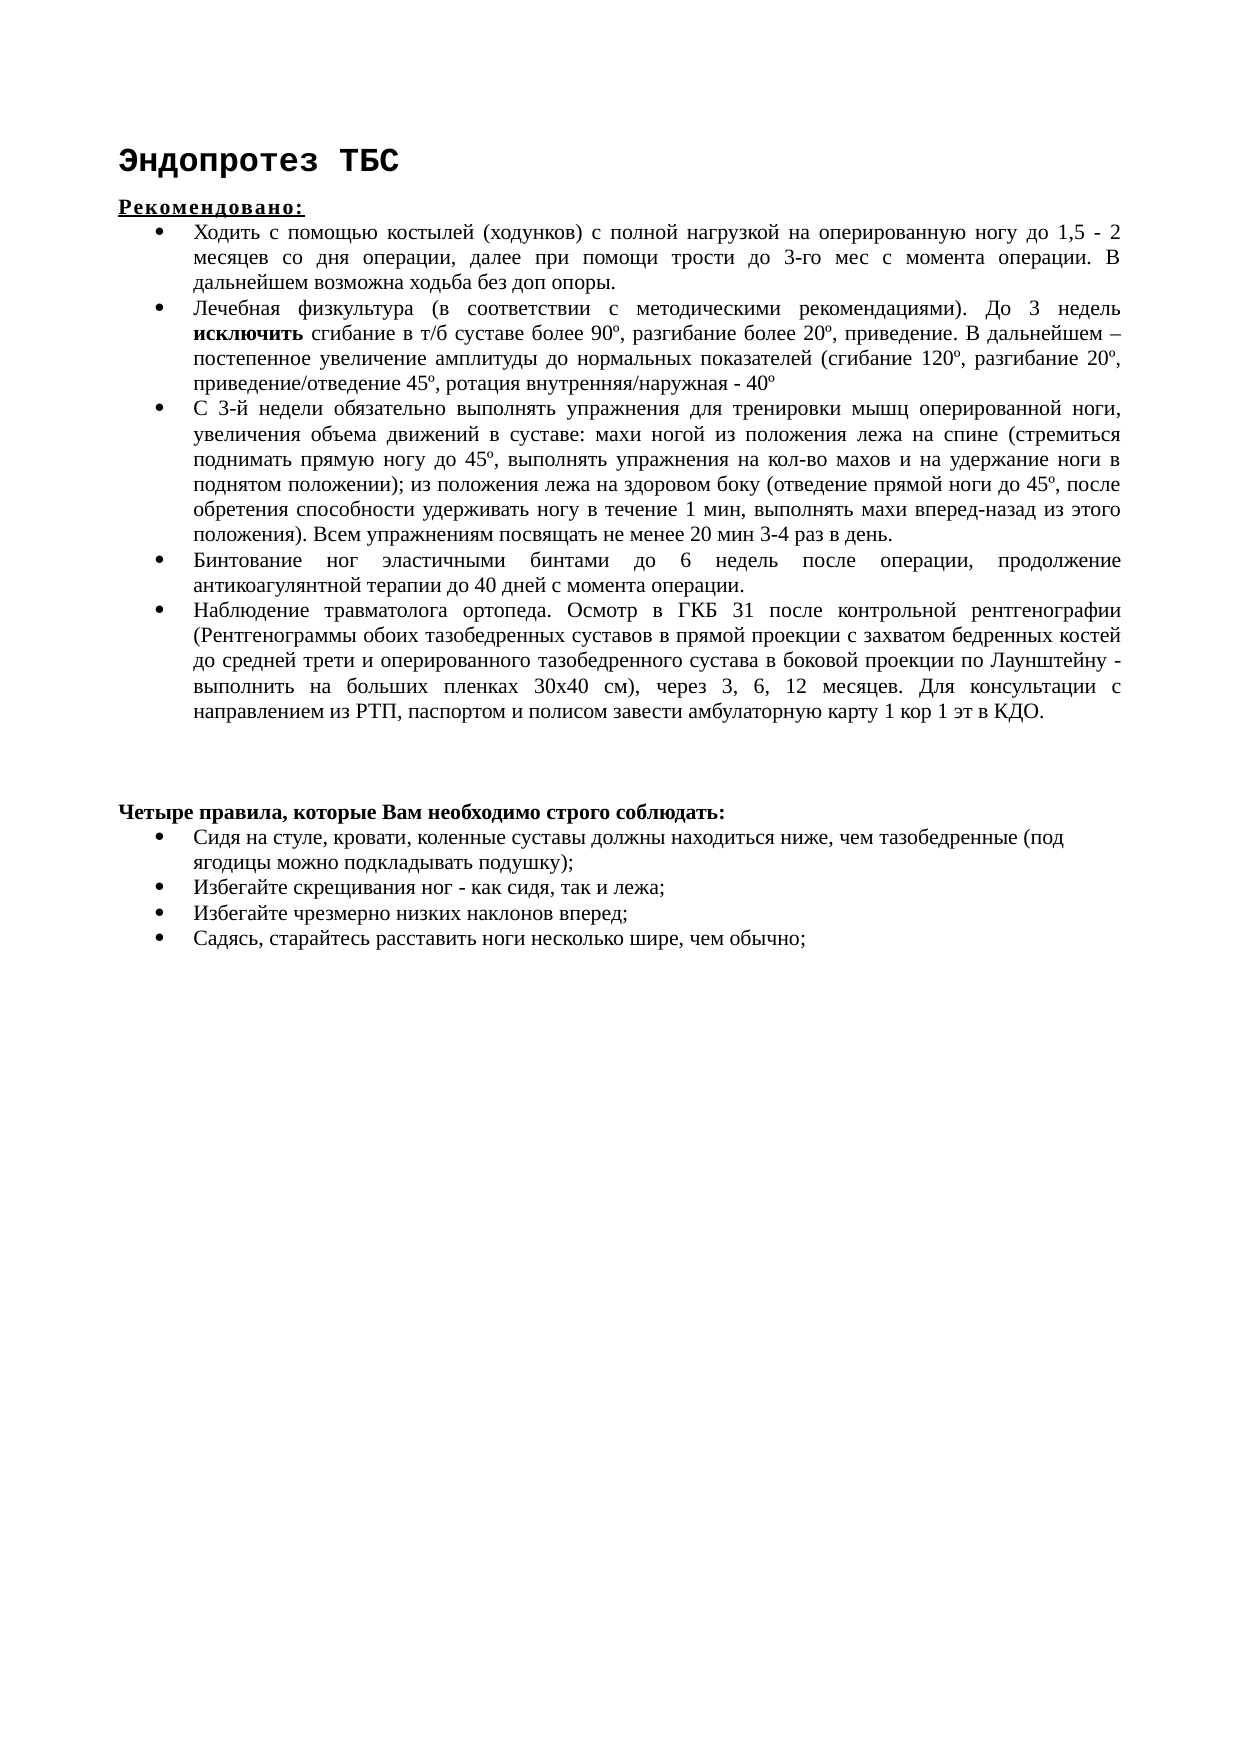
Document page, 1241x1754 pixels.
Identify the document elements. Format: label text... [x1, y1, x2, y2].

list Избегайте скрещивания ног - как сидя, так и лежа; [156, 874, 1122, 899]
list С 3-й недели обязательно выполнять упражнения для тренировки мышц оперированной ноги, увеличения объема движений в суставе: махи ногой из положения лежа на спине (стремиться поднимать прямую ногу до 45º, выполнять упражнения на кол-во махов и на удержание ноги в поднятом положении); из положения лежа на здоровом боку (отведение прямой ноги до 45º, после обретения способности удерживать ногу в течение 1 мин, выполнять махи вперед-назад из этого положения). Всем упражнениям посвящать не менее 20 мин 3-4 раз в день. [156, 395, 1122, 547]
list Избегайте чрезмерно низких наклонов вперед; [156, 899, 1122, 925]
list Ходить с помощью костылей (ходунков) с полной нагрузкой на оперированную ногу до 1,5 - 2 месяцев со дня операции, далее при помощи трости до 3-го мес с момента операции. В дальнейшем возможна ходьба без доп опоры. [156, 219, 1122, 294]
list Бинтование ног эластичными бинтами до 6 недель после операции, продолжение антикоагулянтной терапии до 40 дней с момента операции. [156, 547, 1122, 597]
list Лечебная физкультура (в соответствии с методическими рекомендациями). До 3 недель исключить сгибание в т/б суставе более 90º, разгибание более 20º, приведение. В дальнейшем – постепенное увеличение амплитуды до нормальных показателей (сгибание 120º, разгибание 20º, приведение/отведение 45º, ротация внутренняя/наружная - 40º [156, 294, 1122, 395]
list Садясь, старайтесь расставить ноги несколько шире, чем обычно; [156, 925, 1122, 950]
list Наблюдение травматолога ортопеда. Осмотр в ГКБ 31 после контрольной рентгенографии (Рентгенограммы обоих тазобедренных суставов в прямой проекции с захватом бедренных костей до средней трети и оперированного тазобедренного сустава в боковой проекции по Лаунштейну - выполнить на больших пленках 30х40 см), через 3, 6, 12 месяцев. Для консультации с направлением из РТП, паспортом и полисом завести амбулаторную карту 1 кор 1 эт в КДО. [156, 597, 1122, 723]
subtitle Эндопротез ТБС [118, 143, 1122, 181]
text Четыре правила, которые Вам необходимо строго соблюдать: [118, 799, 1122, 824]
text Рекомендовано: [118, 194, 1122, 219]
list Сидя на стуле, кровати, коленные суставы должны находиться ниже, чем тазобедренные (под ягодицы можно подкладывать подушку); [156, 824, 1122, 874]
